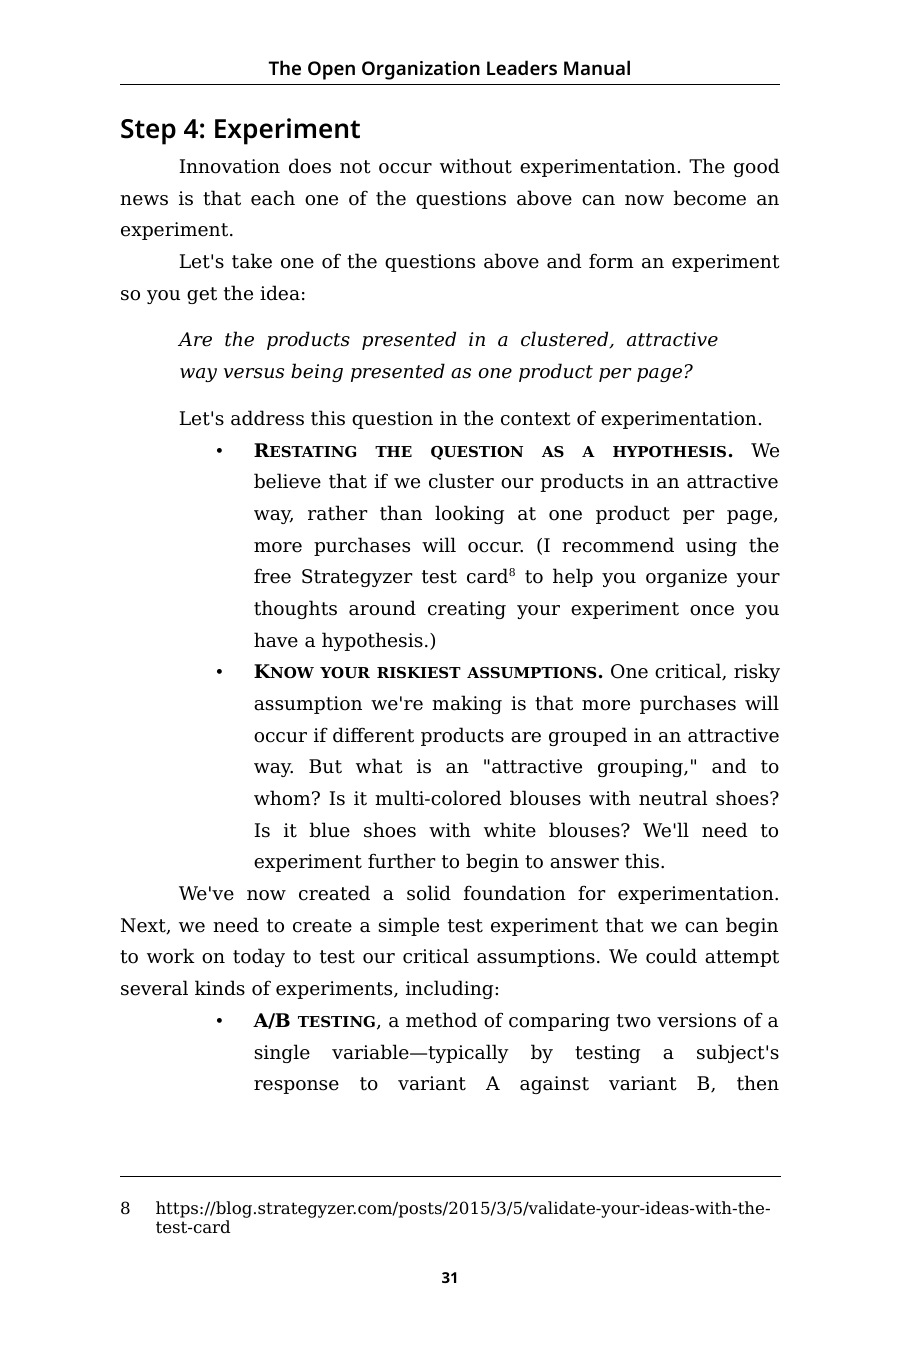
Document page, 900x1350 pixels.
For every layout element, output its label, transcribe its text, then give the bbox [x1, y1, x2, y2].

text Are the products presented in a clustered, attractive way versus being presented as one product per page? [179, 329, 721, 383]
text Let's address this question in the context of experimentation. [120, 408, 780, 430]
subtitle Step 4: Experiment [120, 114, 780, 144]
list A/B testing, a method of comparing two versions of a single variable—typically by testing a subject's response to variant A against variant B, then [216, 1010, 780, 1095]
list https://blog.strategyzer.com/posts/2015/3/5/validate-your-ideas-with-the-test-card [120, 1199, 780, 1237]
text Innovation does not occur without experimentation. The good news is that each one of the questions above can now become an experiment. [120, 156, 780, 241]
text We've now created a solid foundation for experimentation. Next, we need to create a simple test experiment that we can begin to work on today to test our critical assumptions. We could attempt several kinds of experiments, including: [120, 883, 780, 1000]
list Restating the question as a hypothesis. We believe that if we cluster our products in an attractive way, rather than looking at one product per page, more purchases will occur. (I recommend using the free Strategyzer test card to help you organize your thoughts around creating your experiment once you have a hypothesis.) [216, 439, 780, 652]
text Let's take one of the questions above and form an experiment so you get the idea: [120, 251, 780, 305]
list Know your riskiest assumptions. One critical, risky assumption we're making is that more purchases will occur if different products are grouped in an attractive way. But what is an "attractive grouping," and to whom? Is it multi-colored blouses with neutral shoes? Is it blue shoes with white blouses? We'll need to experiment further to begin to answer this. [216, 661, 780, 873]
